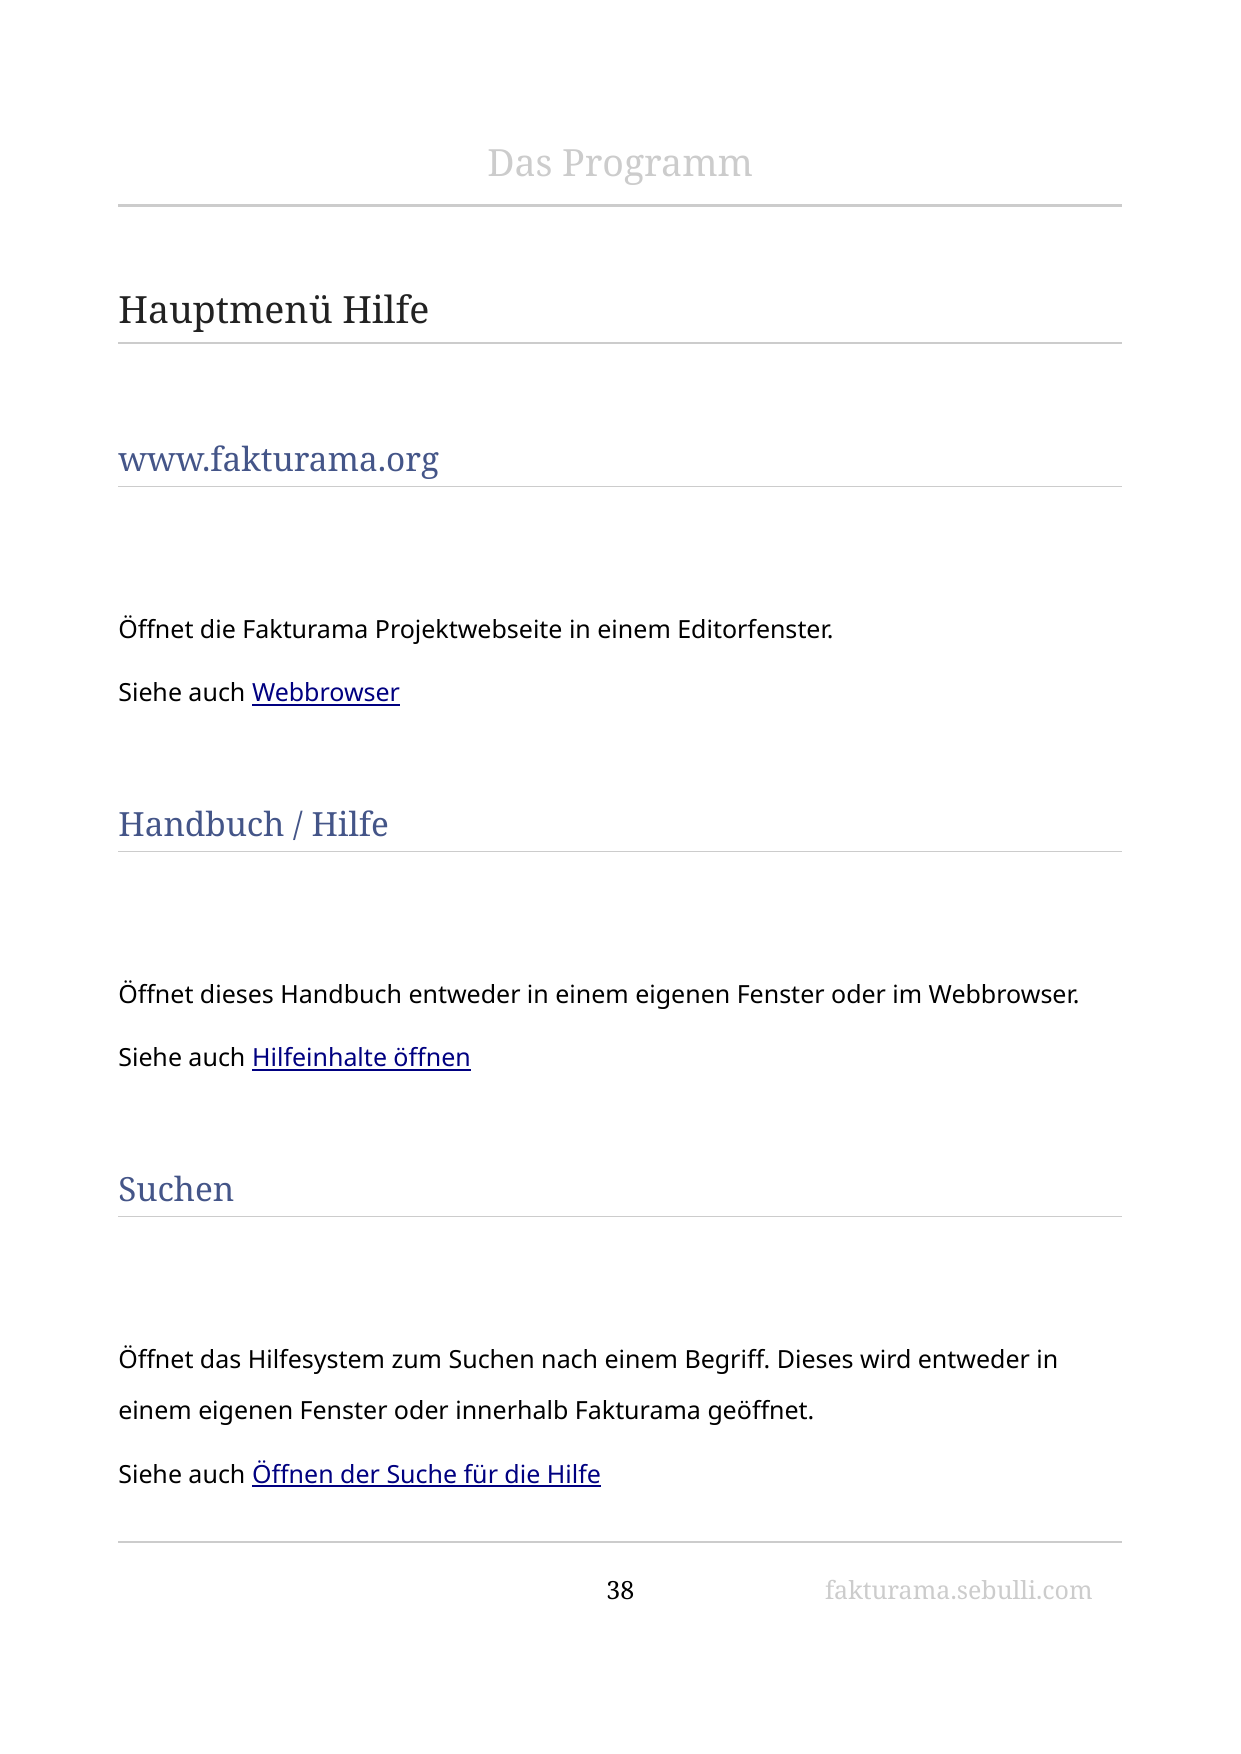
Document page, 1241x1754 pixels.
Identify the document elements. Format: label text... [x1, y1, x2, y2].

subtitle www.fakturama.org [118, 436, 1122, 486]
text Öffnet die Fakturama Projektwebseite in einem Editorfenster. [118, 611, 1122, 646]
text Öffnet dieses Handbuch entweder in einem eigenen Fenster oder im Webbrowser. [118, 977, 1122, 1011]
subtitle Suchen [118, 1166, 1122, 1216]
subtitle Hauptmenü Hilfe [118, 283, 1122, 342]
text Öffnet das Hilfesystem zum Suchen nach einem Begriff. Dieses wird entweder in einem eigenen Fenster oder innerhalb Fakturama geöffnet. [118, 1342, 1122, 1427]
subtitle Handbuch / Hilfe [118, 801, 1122, 851]
text Siehe auch Hilfeinhalte öffnen [118, 1040, 1122, 1074]
text Siehe auch Öffnen der Suche für die Hilfe [118, 1456, 1122, 1490]
text Siehe auch Webbrowser [118, 675, 1122, 709]
